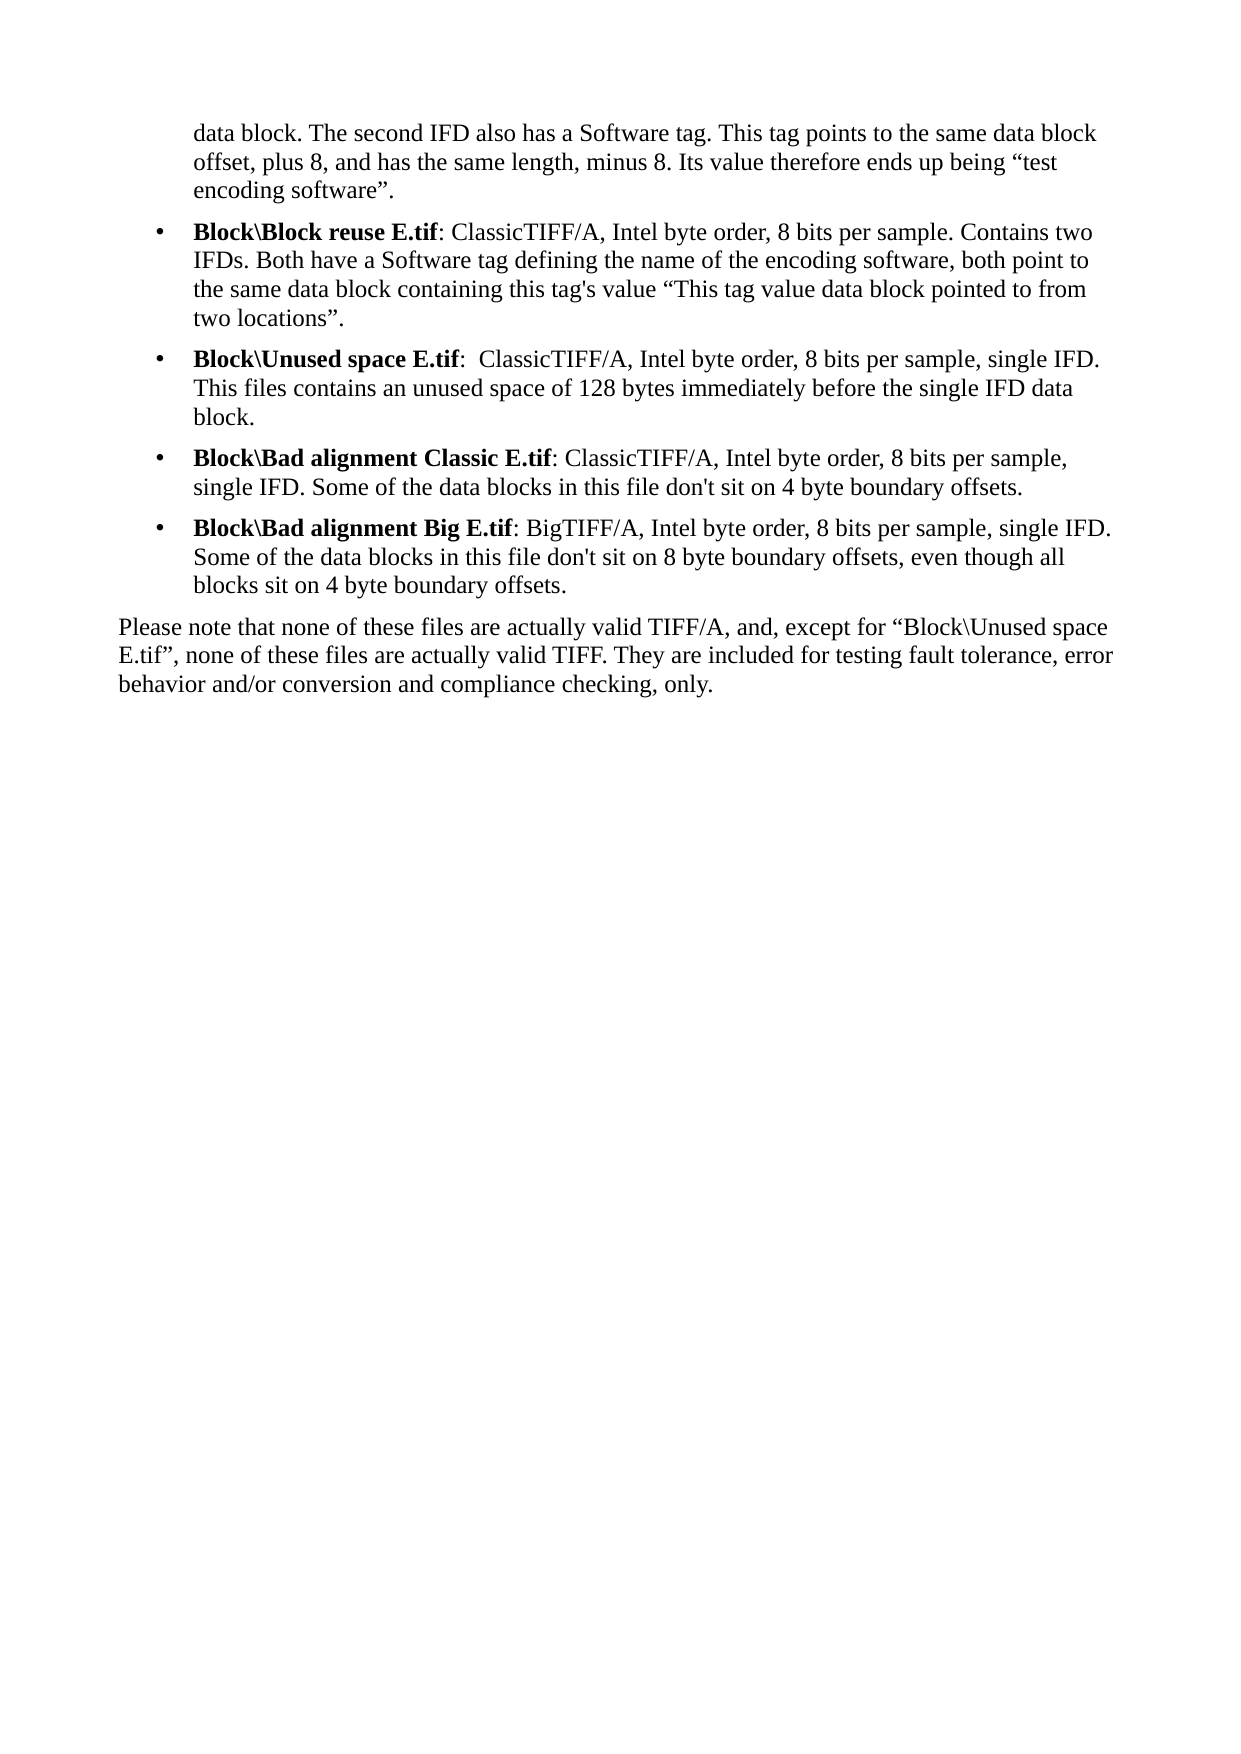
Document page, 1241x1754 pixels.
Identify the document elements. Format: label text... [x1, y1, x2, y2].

list Block\Bad alignment Big E.tif: BigTIFF/A, Intel byte order, 8 bits per sample, single IFD. Some of the data blocks in this file don't sit on 8 byte boundary offsets, even though all blocks sit on 4 byte boundary offsets. [156, 513, 1122, 599]
list Block\Bad alignment Classic E.tif: ClassicTIFF/A, Intel byte order, 8 bits per sample, single IFD. Some of the data blocks in this file don't sit on 4 byte boundary offsets. [156, 443, 1122, 501]
list Block\Unused space E.tif: ClassicTIFF/A, Intel byte order, 8 bits per sample, single IFD. This files contains an unused space of 128 bytes immediately before the single IFD data block. [156, 344, 1122, 431]
text Please note that none of these files are actually valid TIFF/A, and, except for “Block\Unused space E.tif”, none of these files are actually valid TIFF. They are included for testing fault tolerance, error behavior and/or conversion and compliance checking, only. [118, 612, 1122, 698]
list data block. The second IFD also has a Software tag. This tag points to the same data block offset, plus 8, and has the same length, minus 8. Its value therefore ends up being “test encoding software”. [156, 118, 1122, 204]
list Block\Block reuse E.tif: ClassicTIFF/A, Intel byte order, 8 bits per sample. Contains two IFDs. Both have a Software tag defining the name of the encoding software, both point to the same data block containing this tag's value “This tag value data block pointed to from two locations”. [156, 217, 1122, 332]
